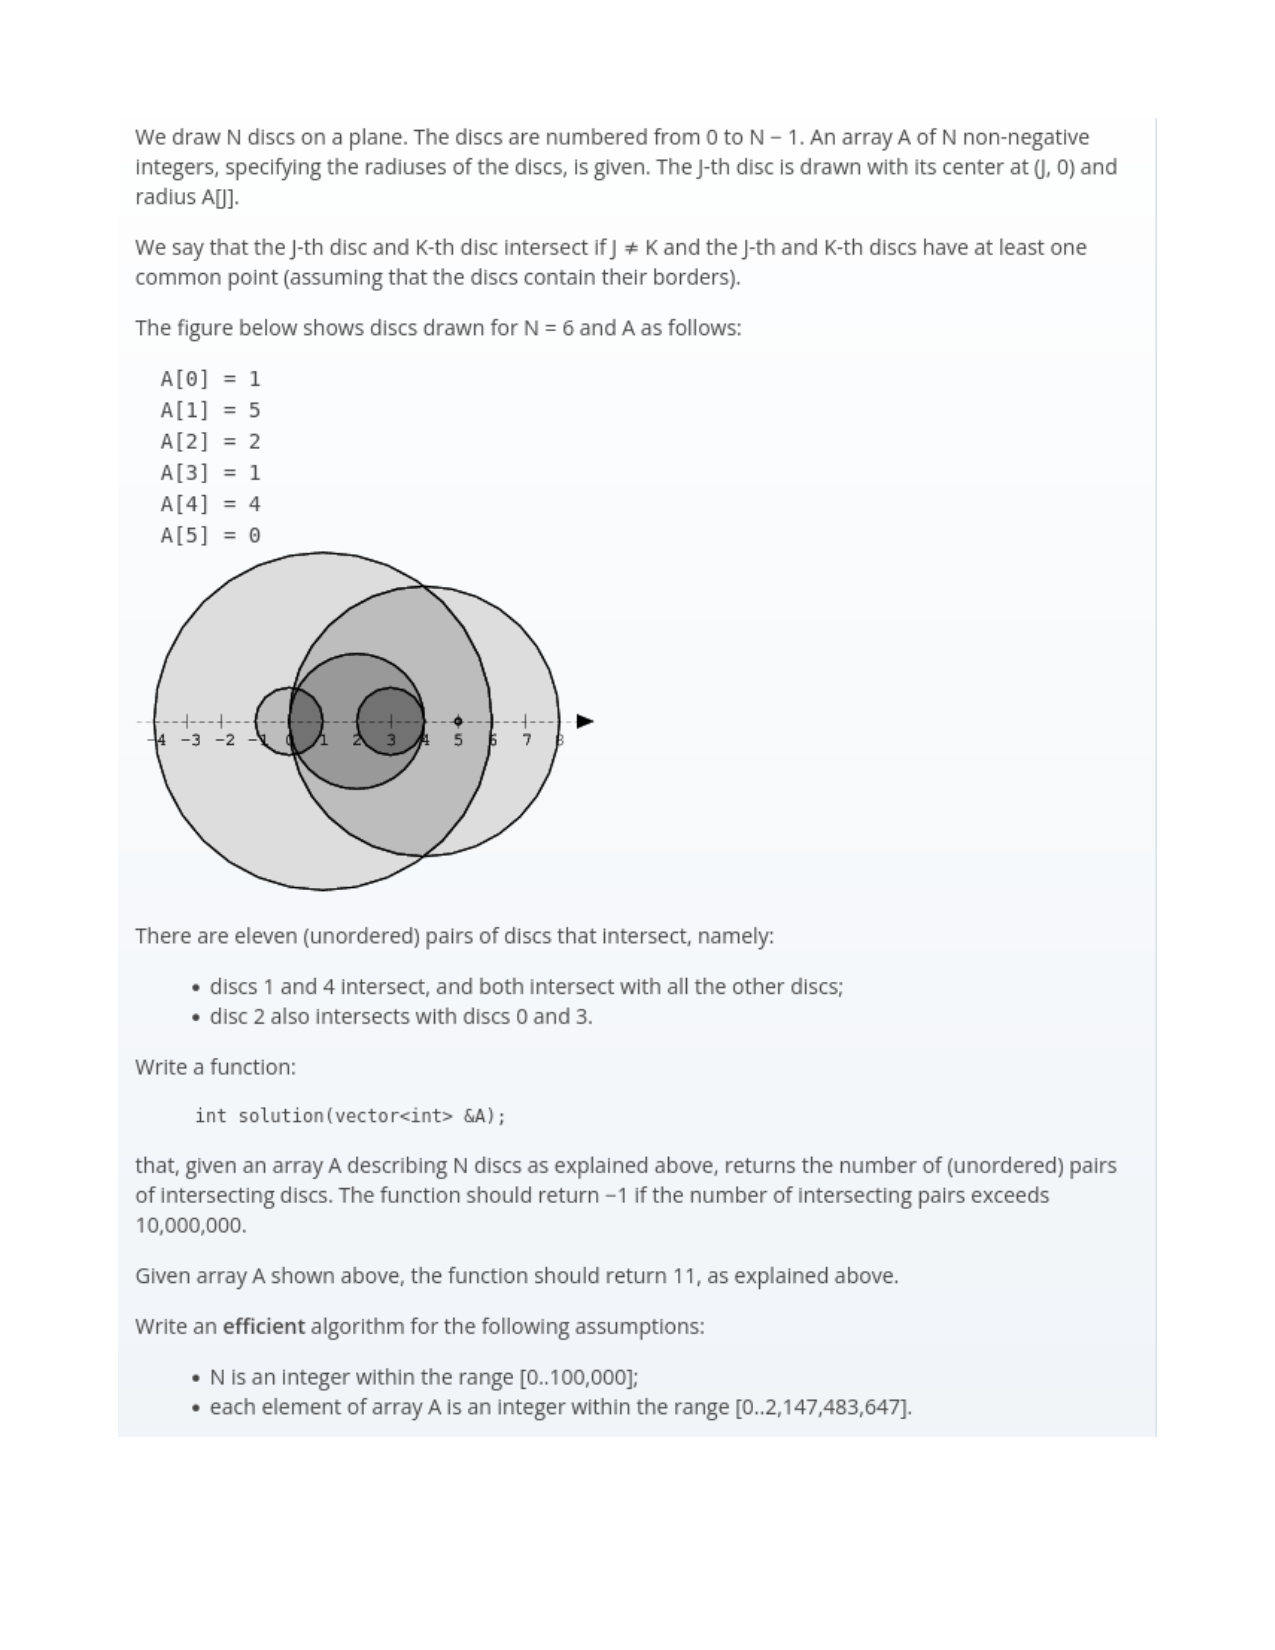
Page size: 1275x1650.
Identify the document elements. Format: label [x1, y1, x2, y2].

picture [118, 118, 1157, 1437]
